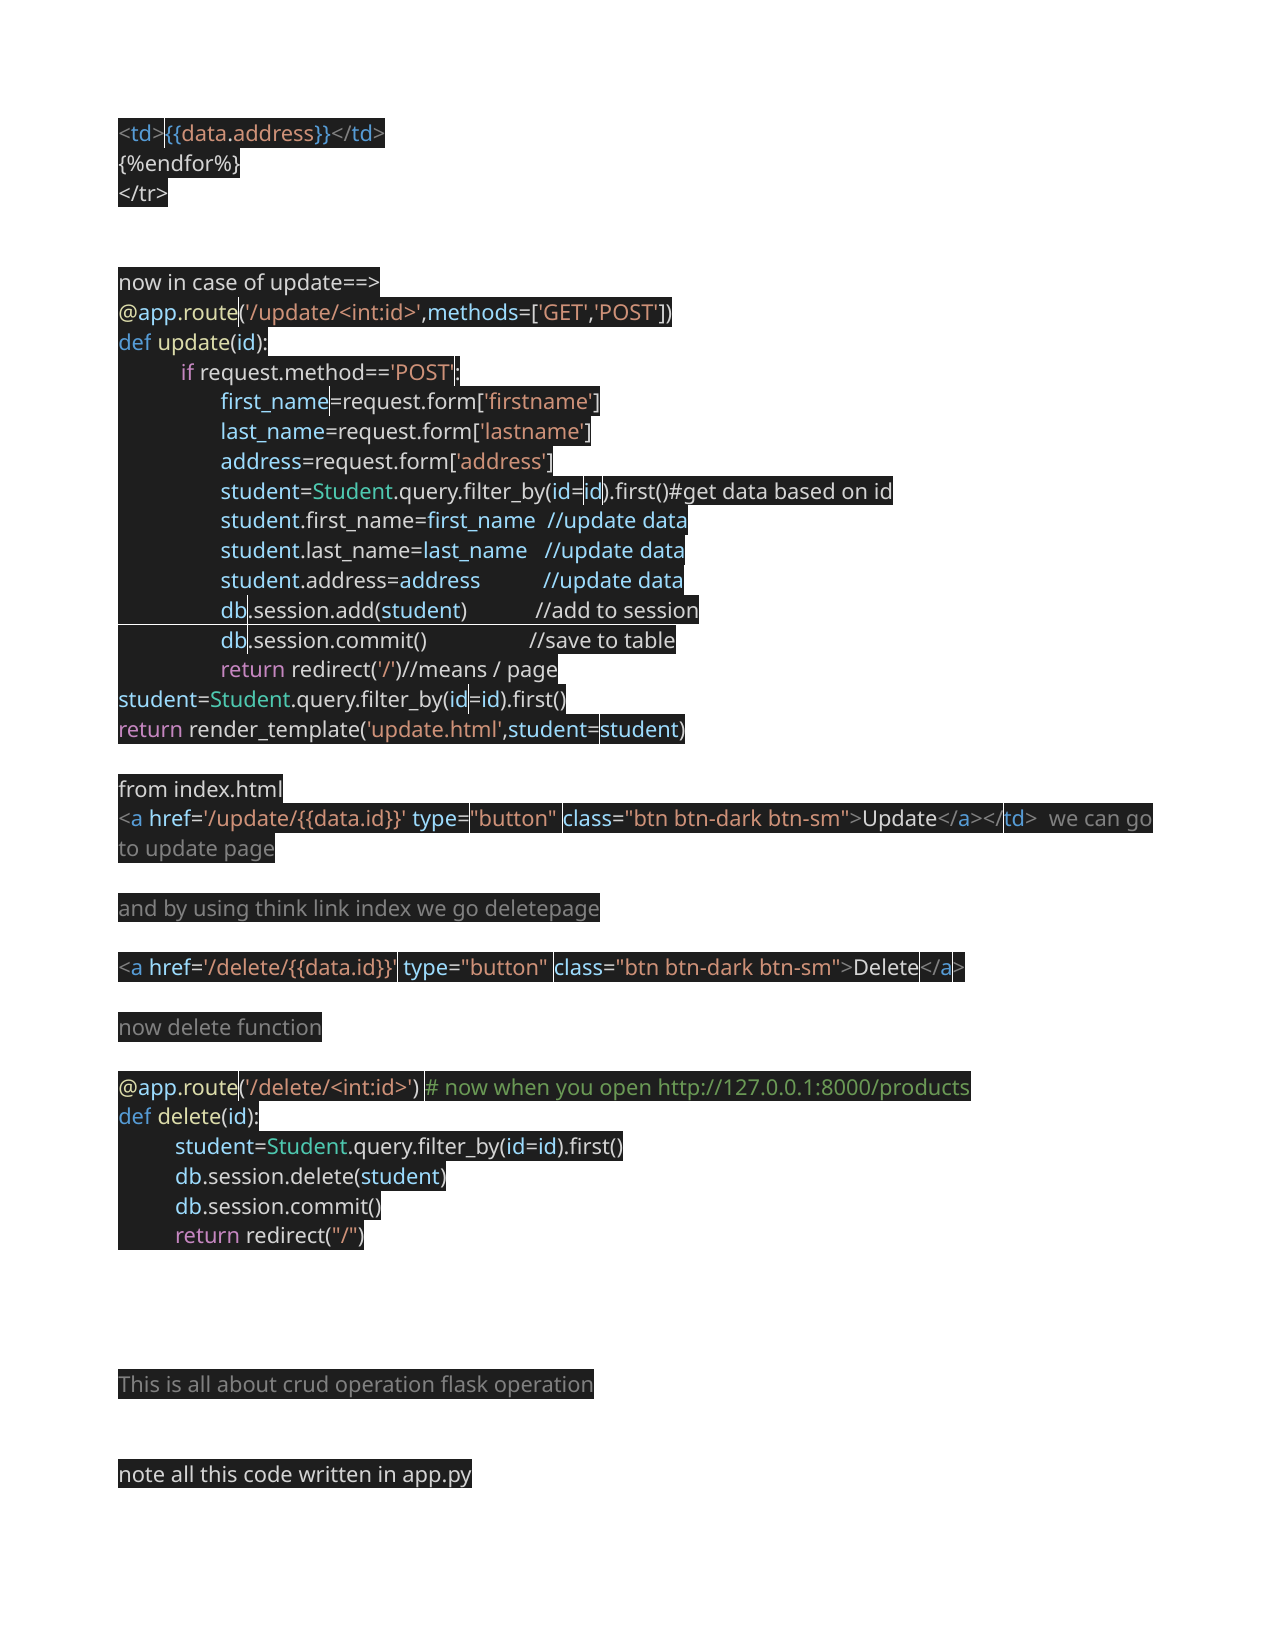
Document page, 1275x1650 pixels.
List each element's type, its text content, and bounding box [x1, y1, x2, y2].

text @app.route('/delete/<int:id>') # now when you open http://127.0.0.1:8000/products [118, 1071, 1157, 1101]
text student=Student.query.filter_by(id=id).first() [118, 1131, 1157, 1161]
text and by using think link index we go deletepage [118, 893, 1157, 922]
text if request.method=='POST': [118, 356, 1157, 386]
text address=request.form['address'] [118, 446, 1157, 476]
text student.last_name=last_name //update data [118, 535, 1157, 565]
text This is all about crud operation flask operation [118, 1369, 1157, 1399]
text db.session.delete(student) [118, 1161, 1157, 1191]
text return render_template('update.html',student=student) [118, 714, 1157, 744]
text note all this code written in app.py [118, 1459, 1157, 1488]
text db.session.commit() [118, 1191, 1157, 1220]
text </tr> [118, 178, 1157, 207]
text student.first_name=first_name //update data [118, 505, 1157, 535]
text student=Student.query.filter_by(id=id).first()#get data based on id [118, 476, 1157, 505]
text db.session.commit() //save to table [118, 624, 1157, 654]
text now in case of update==> [118, 267, 1157, 297]
text first_name=request.form['firstname'] [118, 386, 1157, 416]
text <a href='/update/{{data.id}}' type="button" class="btn btn-dark btn-sm">Update</a></td> we can go to update page [118, 803, 1157, 863]
text student=Student.query.filter_by(id=id).first() [118, 684, 1157, 714]
text db.session.add(student) //add to session [118, 595, 1157, 624]
text def delete(id): [118, 1101, 1157, 1131]
text <td>{{data.address}}</td> [118, 118, 1157, 148]
text student.address=address //update data [118, 565, 1157, 595]
text last_name=request.form['lastname'] [118, 416, 1157, 446]
text @app.route('/update/<int:id>',methods=['GET','POST']) [118, 297, 1157, 327]
text def update(id): [118, 327, 1157, 356]
text <a href='/delete/{{data.id}}' type="button" class="btn btn-dark btn-sm">Delete</a> [118, 952, 1157, 982]
text from index.html [118, 773, 1157, 803]
text {%endfor%} [118, 148, 1157, 178]
text now delete function [118, 1012, 1157, 1042]
text return redirect('/')//means / page [118, 654, 1157, 684]
text return redirect("/") [118, 1220, 1157, 1250]
